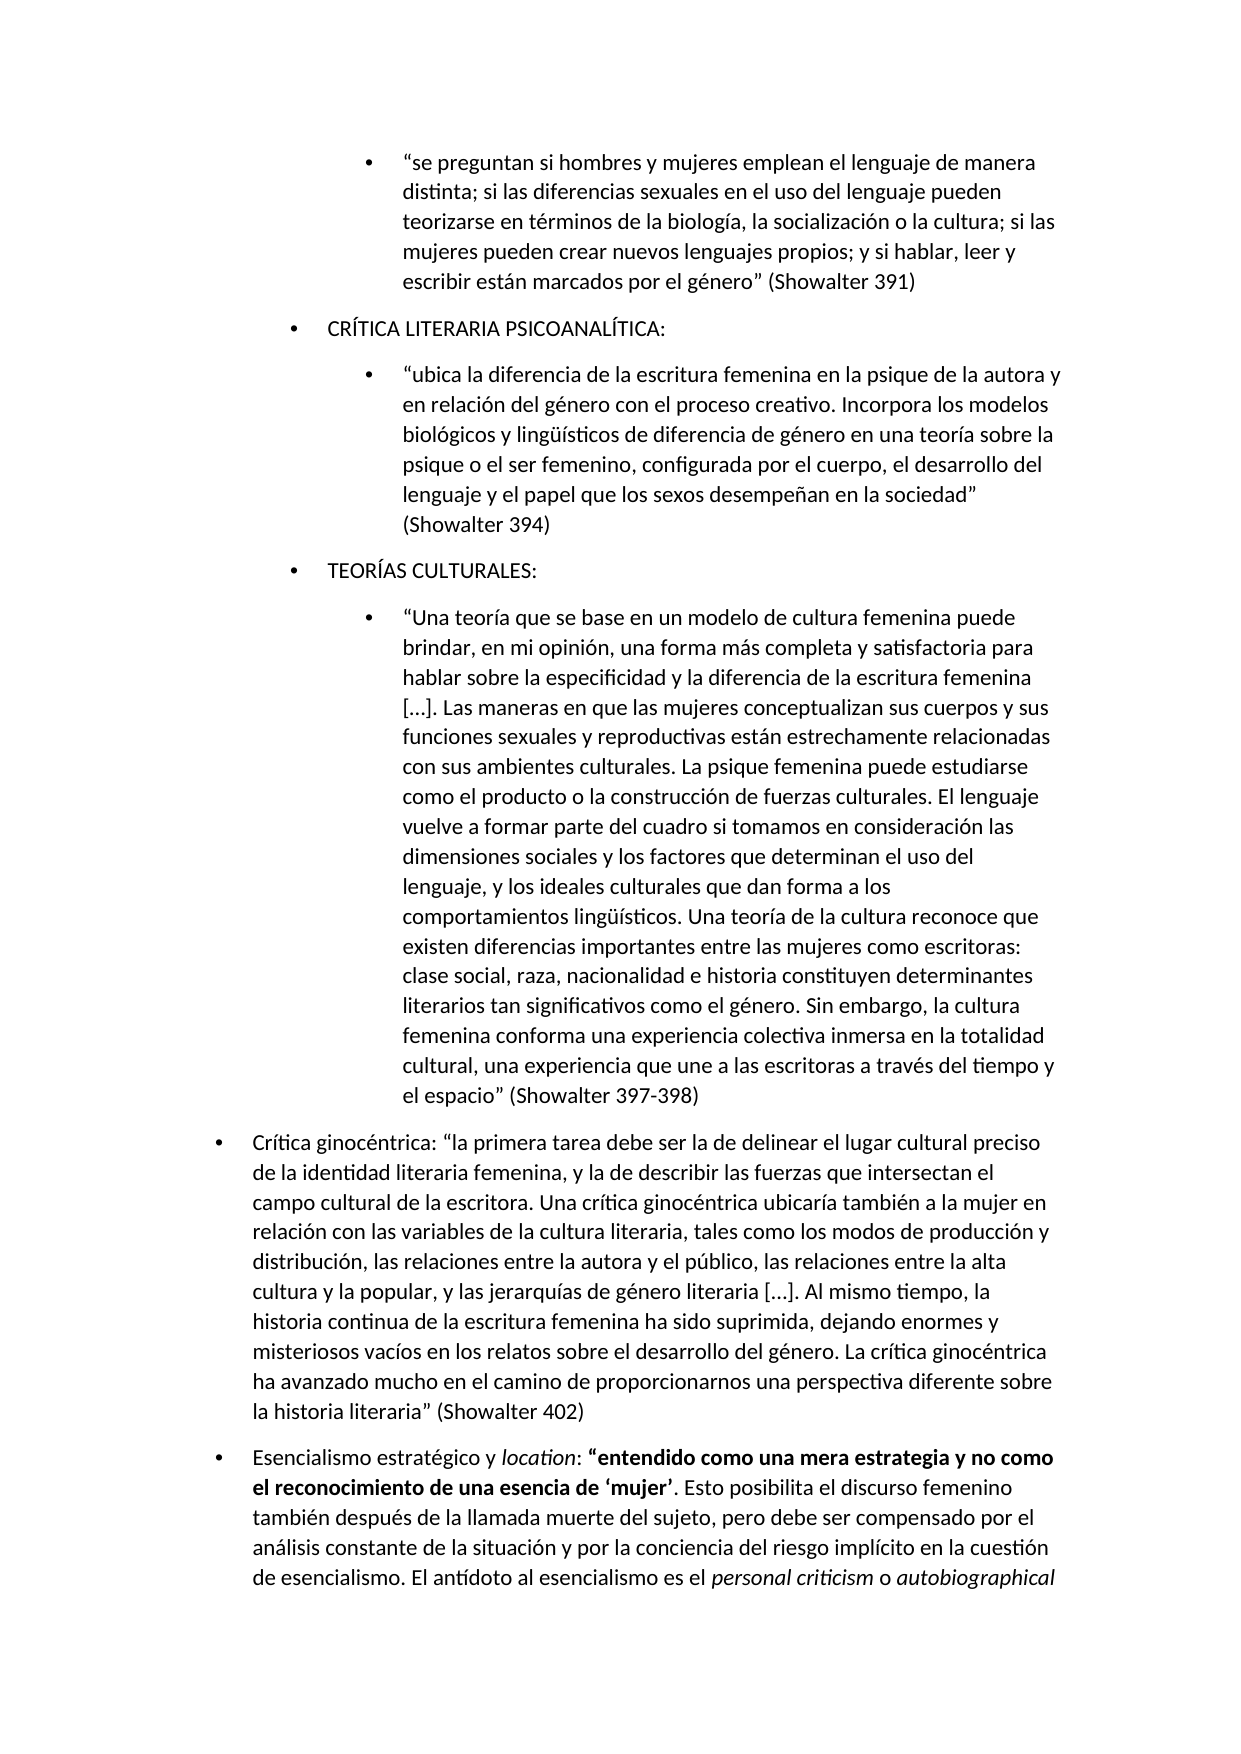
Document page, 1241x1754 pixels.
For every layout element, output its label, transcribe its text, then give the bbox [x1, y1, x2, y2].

list Esencialismo estratégico y location: “entendido como una mera estrategia y no como el reconocimiento de una esencia de ‘mujer’. Esto posibilita el discurso femenino también después de la llamada muerte del sujeto, pero debe ser compensado por el análisis constante de la situación y por la conciencia del riesgo implícito en la cuestión de esencialismo. El antídoto al esencialismo es el personal criticism o autobiographical [215, 1443, 1063, 1591]
list “ubica la diferencia de la escritura femenina en la psique de la autora y en relación del género con el proceso creativo. Incorpora los modelos biológicos y lingüísticos de diferencia de género en una teoría sobre la psique o el ser femenino, configurada por el cuerpo, el desarrollo del lenguaje y el papel que los sexos desempeñan en la sociedad” (Showalter 394) [365, 360, 1063, 538]
list Crítica ginocéntrica: “la primera tarea debe ser la de delinear el lugar cultural preciso de la identidad literaria femenina, y la de describir las fuerzas que intersectan el campo cultural de la escritora. Una crítica ginocéntrica ubicaría también a la mujer en relación con las variables de la cultura literaria, tales como los modos de producción y distribución, las relaciones entre la autora y el público, las relaciones entre la alta cultura y la popular, y las jerarquías de género literaria […]. Al mismo tiempo, la historia continua de la escritura femenina ha sido suprimida, dejando enormes y misteriosos vacíos en los relatos sobre el desarrollo del género. La crítica ginocéntrica ha avanzado mucho en el camino de proporcionarnos una perspectiva diferente sobre la historia literaria” (Showalter 402) [215, 1128, 1063, 1425]
list TEORÍAS CULTURALES: [290, 556, 1063, 584]
list CRÍTICA LITERARIA PSICOANALÍTICA: [290, 314, 1063, 342]
list “se preguntan si hombres y mujeres emplean el lenguaje de manera distinta; si las diferencias sexuales en el uso del lenguaje pueden teorizarse en términos de la biología, la socialización o la cultura; si las mujeres pueden crear nuevos lenguajes propios; y si hablar, leer y escribir están marcados por el género” (Showalter 391) [365, 148, 1063, 295]
list “Una teoría que se base en un modelo de cultura femenina puede brindar, en mi opinión, una forma más completa y satisfactoria para hablar sobre la especificidad y la diferencia de la escritura femenina […]. Las maneras en que las mujeres conceptualizan sus cuerpos y sus funciones sexuales y reproductivas están estrechamente relacionadas con sus ambientes culturales. La psique femenina puede estudiarse como el producto o la construcción de fuerzas culturales. El lenguaje vuelve a formar parte del cuadro si tomamos en consideración las dimensiones sociales y los factores que determinan el uso del lenguaje, y los ideales culturales que dan forma a los comportamientos lingüísticos. Una teoría de la cultura reconoce que existen diferencias importantes entre las mujeres como escritoras: clase social, raza, nacionalidad e historia constituyen determinantes literarios tan significativos como el género. Sin embargo, la cultura femenina conforma una experiencia colectiva inmersa en la totalidad cultural, una experiencia que une a las escritoras a través del tiempo y el espacio” (Showalter 397-398) [365, 603, 1063, 1109]
